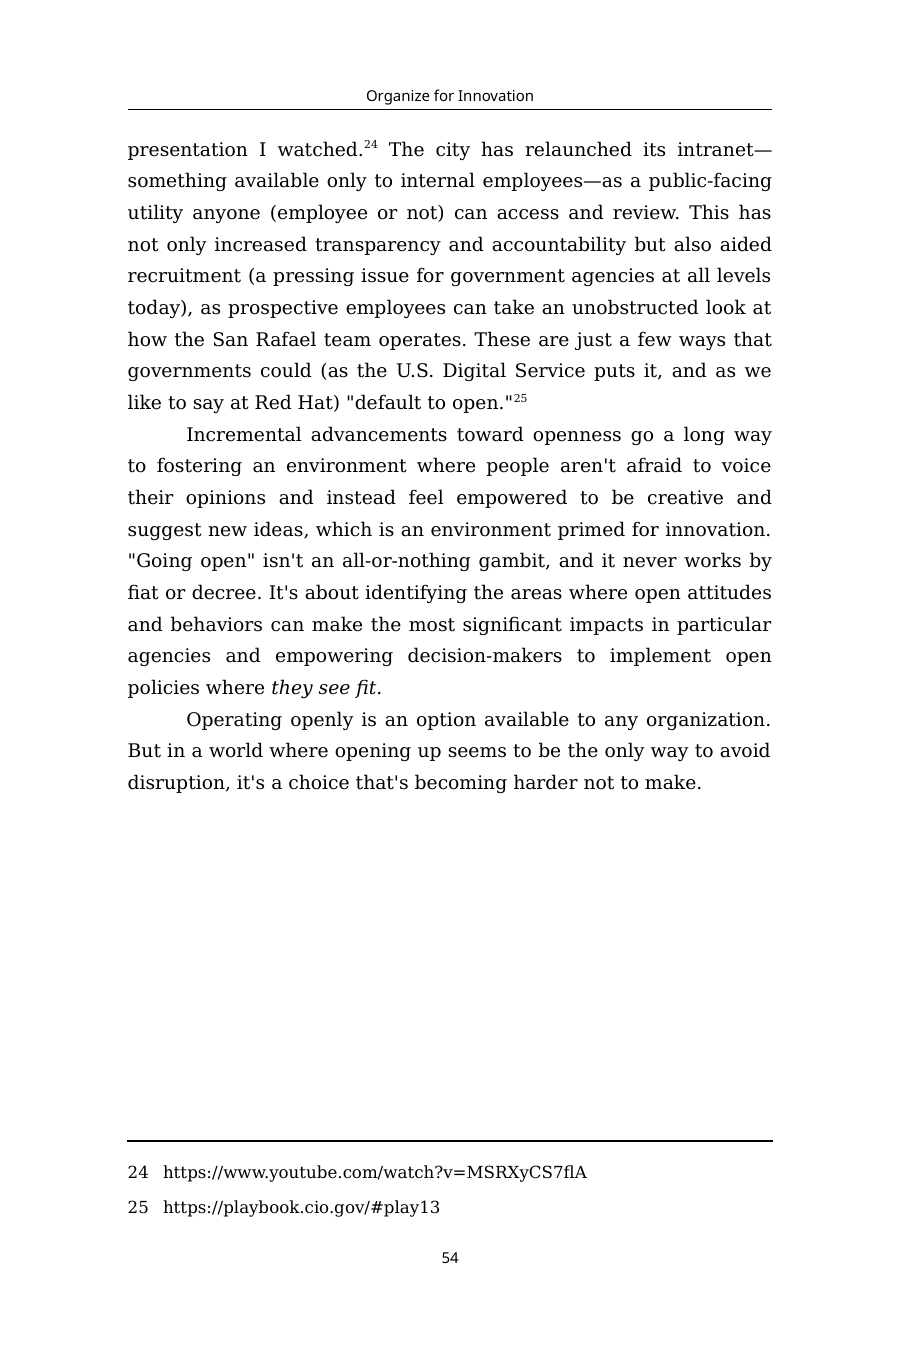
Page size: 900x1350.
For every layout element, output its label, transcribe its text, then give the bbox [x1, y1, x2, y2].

text https://www.youtube.com/watch?v=MSRXyCS7flA [127, 1163, 772, 1183]
text Operating openly is an option available to any organization. But in a world where opening up seems to be the only way to avoid disruption, it's a choice that's becoming harder not to make. [127, 709, 772, 794]
text presentation I watched. The city has relaunched its intranet—something available only to internal employees—as a public-facing utility anyone (employee or not) can access and review. This has not only increased transparency and accountability but also aided recruitment (a pressing issue for government agencies at all levels today), as prospective employees can take an unobstructed look at how the San Rafael team operates. These are just a few ways that governments could (as the U.S. Digital Service puts it, and as we like to say at Red Hat) "default to open." [127, 139, 772, 414]
text https://playbook.cio.gov/#play13 [127, 1198, 772, 1217]
text Incremental advancements toward openness go a long way to fostering an environment where people aren't afraid to voice their opinions and instead feel empowered to be creative and suggest new ideas, which is an environment primed for innovation. "Going open" isn't an all-or-nothing gambit, and it never works by fiat or decree. It's about identifying the areas where open attitudes and behaviors can make the most significant impacts in particular agencies and empowering decision-makers to implement open policies where they see fit. [127, 424, 772, 699]
